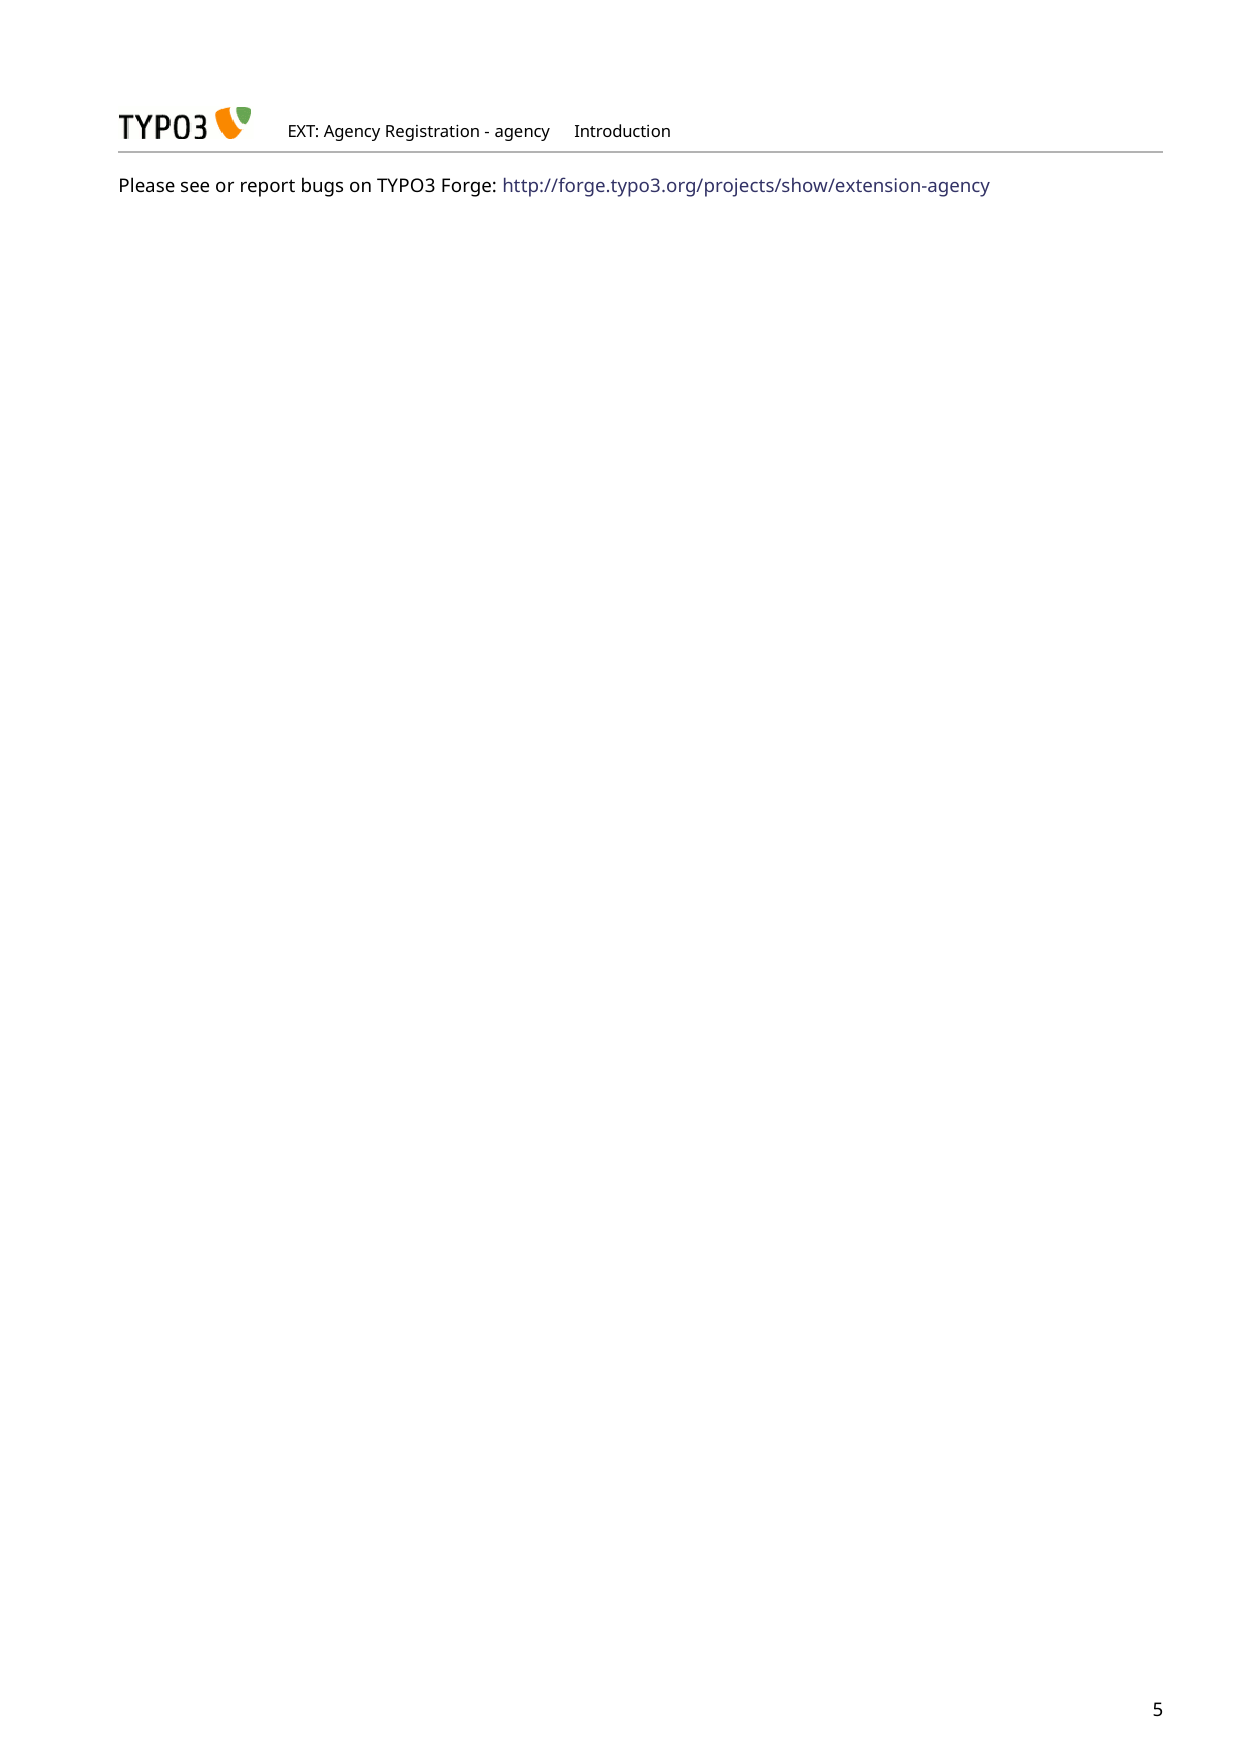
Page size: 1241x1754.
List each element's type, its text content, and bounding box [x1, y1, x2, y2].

text Please see or report bugs on TYPO3 Forge: http://forge.typo3.org/projects/show/extension-agency [118, 172, 1163, 198]
picture [118, 106, 254, 139]
